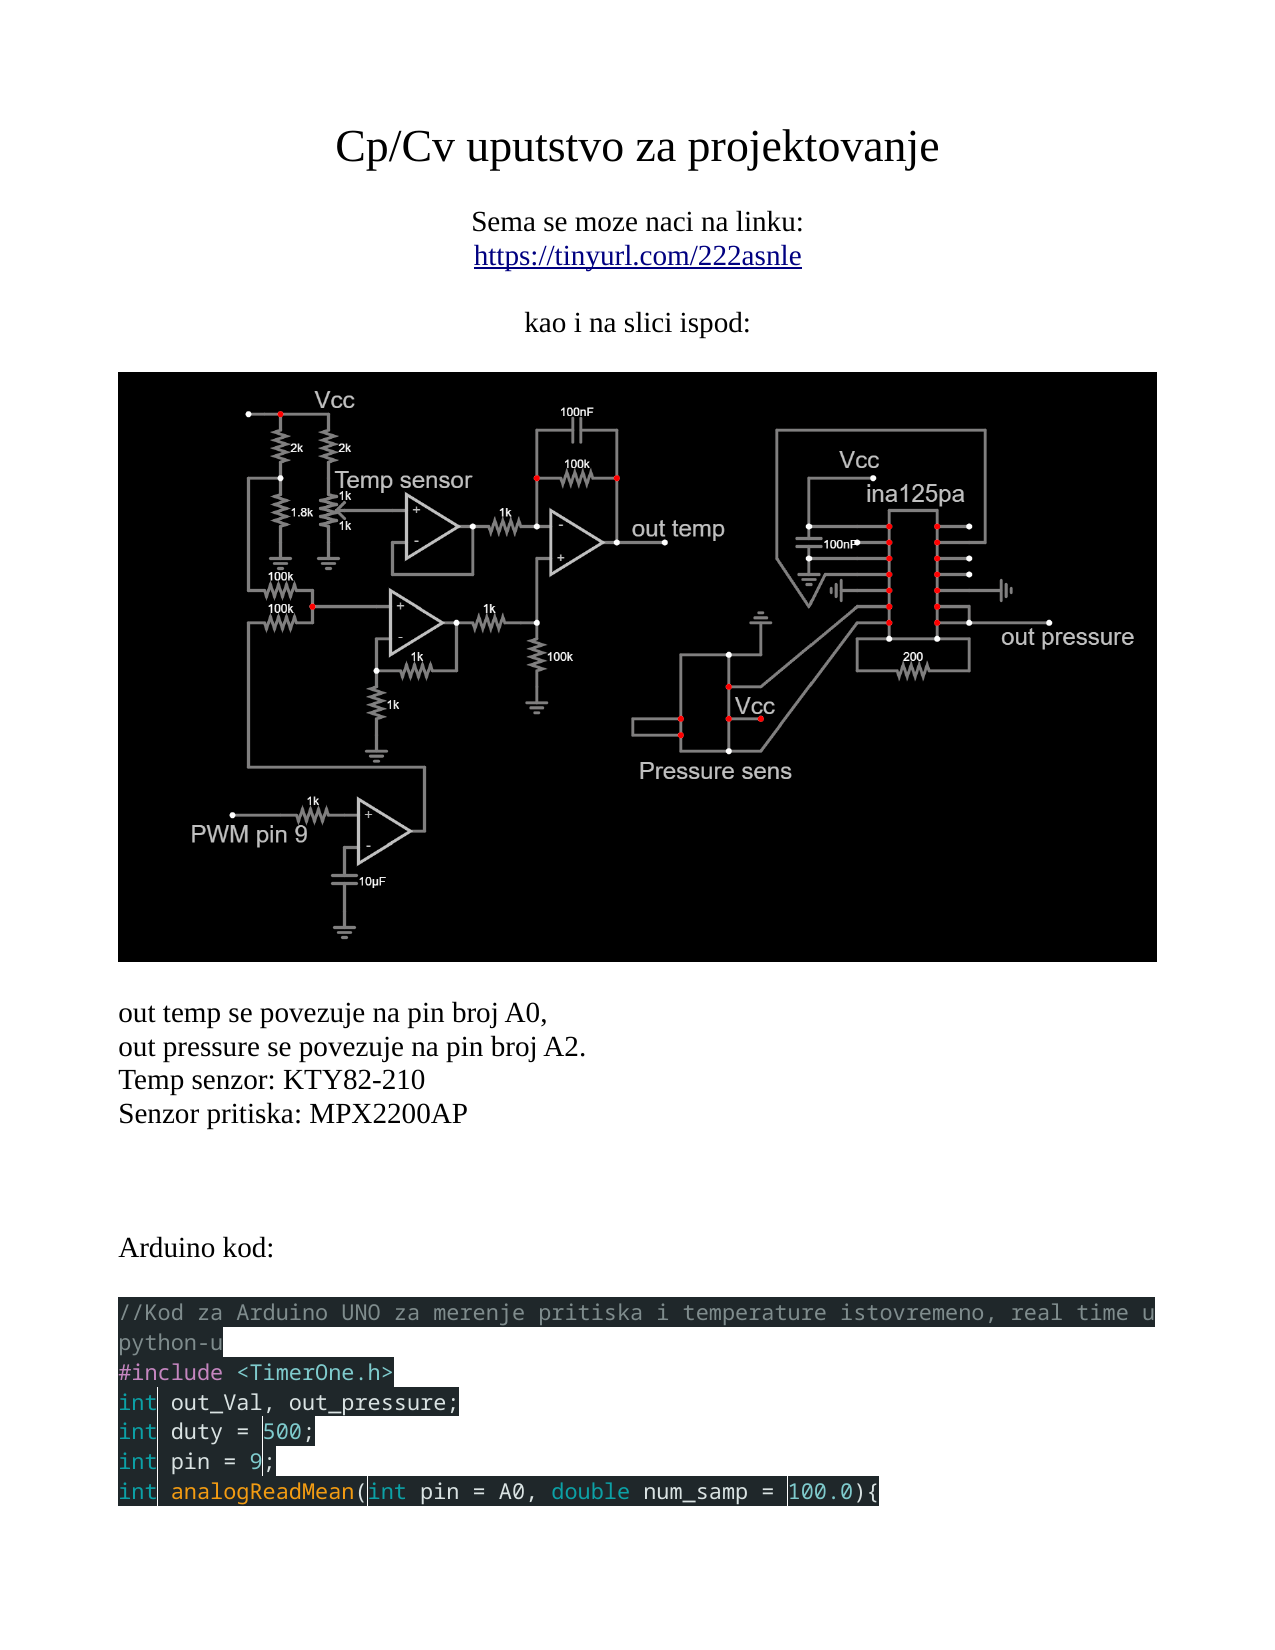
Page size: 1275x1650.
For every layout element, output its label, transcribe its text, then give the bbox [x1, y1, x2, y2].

text //Kod za Arduino UNO za merenje pritiska i temperature istovremeno, real time u python-u [118, 1297, 1157, 1357]
text int duty = 500; [118, 1416, 1157, 1446]
text int analogReadMean(int pin = A0, double num_samp = 100.0){ [118, 1476, 1157, 1506]
text #include <TimerOne.h> [118, 1357, 1157, 1387]
text Cp/Cv uputstvo za projektovanje [118, 118, 1157, 171]
text Sema se moze naci na linku: https://tinyurl.com/222asnle [118, 204, 1157, 271]
text out temp se povezuje na pin broj A0, [118, 962, 1157, 1029]
text int pin = 9; [118, 1446, 1157, 1476]
text int out_Val, out_pressure; [118, 1387, 1157, 1416]
text Temp senzor: KTY82-210 [118, 1062, 1157, 1096]
text out pressure se povezuje na pin broj A2. [118, 1029, 1157, 1062]
text Senzor pritiska: MPX2200AP [118, 1096, 1157, 1129]
text Arduino kod: [118, 1230, 1157, 1264]
text kao i na slici ispod: [118, 305, 1157, 338]
picture [118, 372, 1157, 962]
